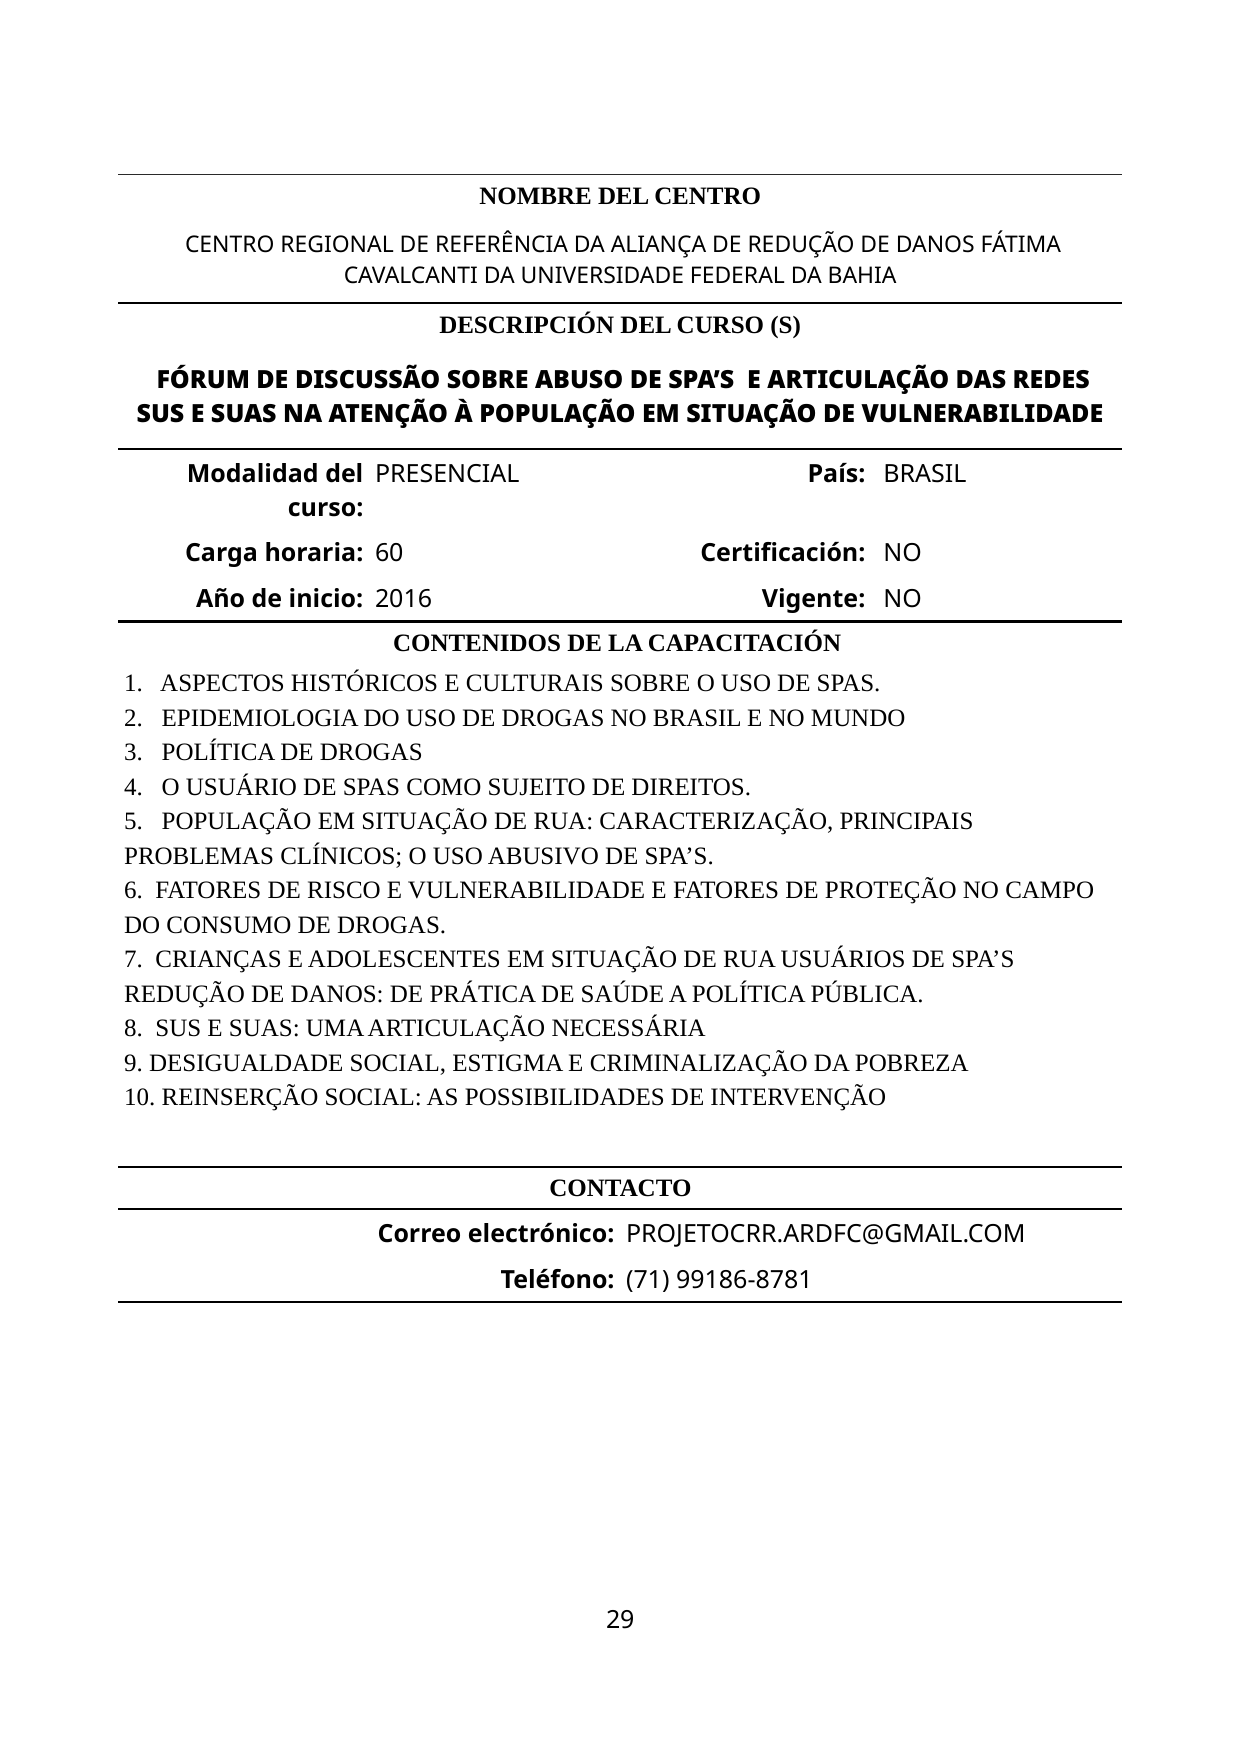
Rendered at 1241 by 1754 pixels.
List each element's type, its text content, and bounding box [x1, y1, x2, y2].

table_cell Vigente: [620, 575, 871, 620]
table_cell País: [620, 450, 871, 529]
table_cell Certificación: [620, 529, 871, 575]
table_cell Año de inicio: [118, 575, 369, 620]
table_cell FÓRUM DE DISCUSSÃO SOBRE ABUSO DE SPA’S E ARTICULAÇÃO DAS REDES SUS E SUAS NA ATENÇÃO À POPULAÇÃO EM SITUAÇÃO DE VULNERABILIDADE [118, 344, 1122, 448]
table_cell PRESENCIAL [369, 450, 620, 529]
table_cell CONTACTO [118, 1168, 1122, 1208]
table_cell Carga horaria: [118, 529, 369, 575]
table_cell PROJETOCRR.ARDFC@GMAIL.COM [620, 1210, 1122, 1256]
table_cell DESCRIPCIÓN DEL CURSO (S) [118, 304, 1122, 344]
table_cell Teléfono: [118, 1256, 620, 1301]
table_cell Modalidad del curso: [118, 450, 369, 529]
table_cell 2016 [369, 575, 620, 620]
table_cell 1. ASPECTOS HISTÓRICOS E CULTURAIS SOBRE O USO DE SPAS. 2. EPIDEMIOLOGIA DO USO DE DROGAS NO BRASIL E NO MUNDO 3. POLÍTICA DE DROGAS 4. O USUÁRIO DE SPAS COMO SUJEITO DE DIREITOS. 5. POPULAÇÃO EM SITUAÇÃO DE RUA: CARACTERIZAÇÃO, PRINCIPAIS PROBLEMAS CLÍNICOS; O USO ABUSIVO DE SPA’S. 6. FATORES DE RISCO E VULNERABILIDADE E FATORES DE PROTEÇÃO NO CAMPO DO CONSUMO DE DROGAS. 7. CRIANÇAS E ADOLESCENTES EM SITUAÇÃO DE RUA USUÁRIOS DE SPA’S REDUÇÃO DE DANOS: DE PRÁTICA DE SAÚDE A POLÍTICA PÚBLICA. 8. SUS E SUAS: UMA ARTICULAÇÃO NECESSÁRIA 9. DESIGUALDADE SOCIAL, ESTIGMA E CRIMINALIZAÇÃO DA POBREZA 10. REINSERÇÃO SOCIAL: AS POSSIBILIDADES DE INTERVENÇÃO [118, 663, 1122, 1166]
table_cell CENTRO REGIONAL DE REFERÊNCIA DA ALIANÇA DE REDUÇÃO DE DANOS FÁTIMA CAVALCANTI DA UNIVERSIDADE FEDERAL DA BAHIA [118, 216, 1122, 302]
table_cell BRASIL [871, 450, 1122, 529]
table_cell NO [871, 529, 1122, 575]
table_cell 60 [369, 529, 620, 575]
table_cell NO [871, 575, 1122, 620]
table_cell Correo electrónico: [118, 1210, 620, 1256]
table_cell CONTENIDOS DE LA CAPACITACIÓN [118, 623, 1122, 663]
table_header NOMBRE DEL CENTRO [118, 176, 1122, 216]
table_cell (71) 99186-8781 [620, 1256, 1122, 1301]
